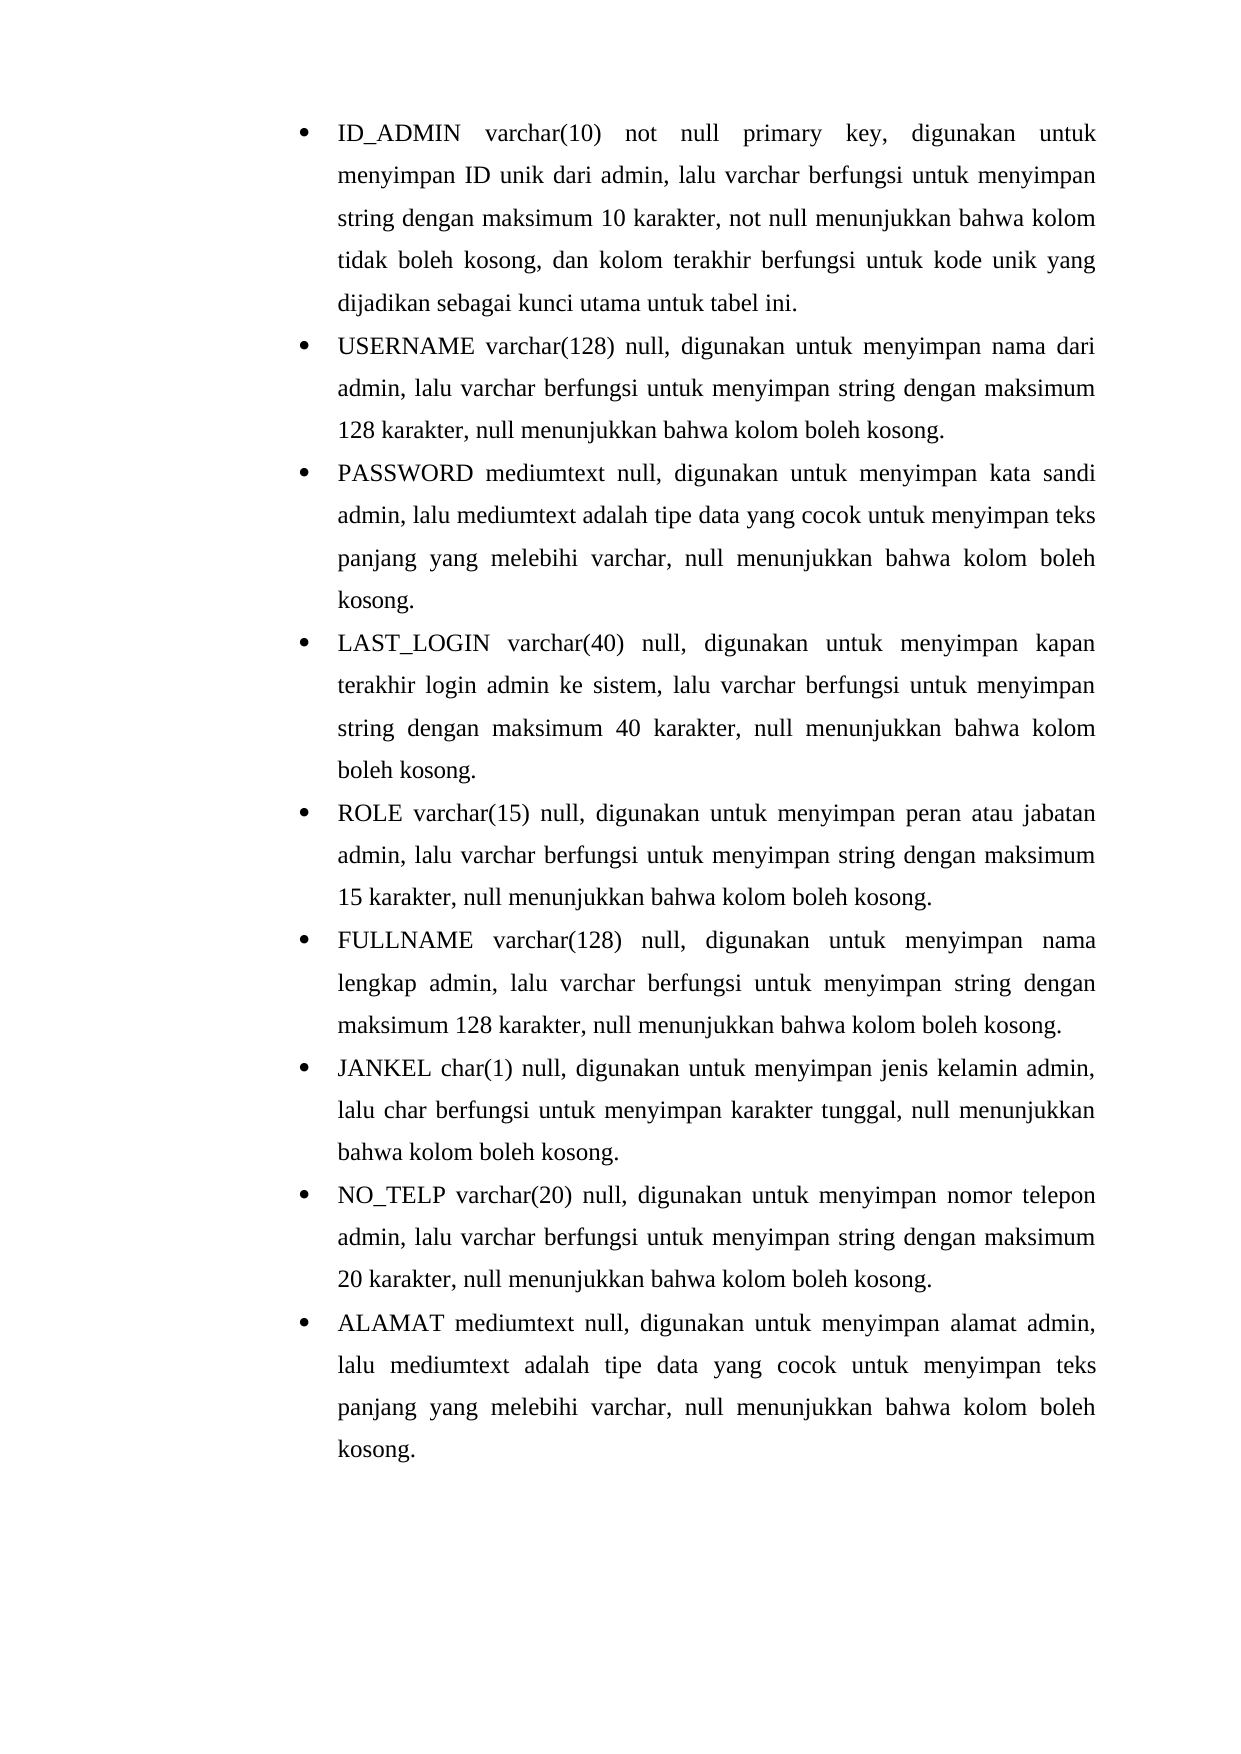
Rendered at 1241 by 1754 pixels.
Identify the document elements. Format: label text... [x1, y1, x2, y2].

list NO_TELP varchar(20) null, digunakan untuk menyimpan nomor telepon admin, lalu varchar berfungsi untuk menyimpan string dengan maksimum 20 karakter, null menunjukkan bahwa kolom boleh kosong. [300, 1180, 1096, 1293]
list PASSWORD mediumtext null, digunakan untuk menyimpan kata sandi admin, lalu mediumtext adalah tipe data yang cocok untuk menyimpan teks panjang yang melebihi varchar, null menunjukkan bahwa kolom boleh kosong. [300, 458, 1097, 614]
list USERNAME varchar(128) null, digunakan untuk menyimpan nama dari admin, lalu varchar berfungsi untuk menyimpan string dengan maksimum 128 karakter, null menunjukkan bahwa kolom boleh kosong. [300, 331, 1096, 444]
list LAST_LOGIN varchar(40) null, digunakan untuk menyimpan kapan terakhir login admin ke sistem, lalu varchar berfungsi untuk menyimpan string dengan maksimum 40 karakter, null menunjukkan bahwa kolom boleh kosong. [300, 628, 1096, 784]
list JANKEL char(1) null, digunakan untuk menyimpan jenis kelamin admin, lalu char berfungsi untuk menyimpan karakter tunggal, null menunjukkan bahwa kolom boleh kosong. [300, 1053, 1096, 1166]
list ALAMAT mediumtext null, digunakan untuk menyimpan alamat admin, lalu mediumtext adalah tipe data yang cocok untuk menyimpan teks panjang yang melebihi varchar, null menunjukkan bahwa kolom boleh kosong. [300, 1308, 1096, 1463]
list FULLNAME varchar(128) null, digunakan untuk menyimpan nama lengkap admin, lalu varchar berfungsi untuk menyimpan string dengan maksimum 128 karakter, null menunjukkan bahwa kolom boleh kosong. [300, 926, 1096, 1039]
list ROLE varchar(15) null, digunakan untuk menyimpan peran atau jabatan admin, lalu varchar berfungsi untuk menyimpan string dengan maksimum 15 karakter, null menunjukkan bahwa kolom boleh kosong. [300, 798, 1096, 911]
list ID_ADMIN varchar(10) not null primary key, digunakan untuk menyimpan ID unik dari admin, lalu varchar berfungsi untuk menyimpan string dengan maksimum 10 karakter, not null menunjukkan bahwa kolom tidak boleh kosong, dan kolom terakhir berfungsi untuk kode unik yang dijadikan sebagai kunci utama untuk tabel ini. [300, 118, 1097, 316]
